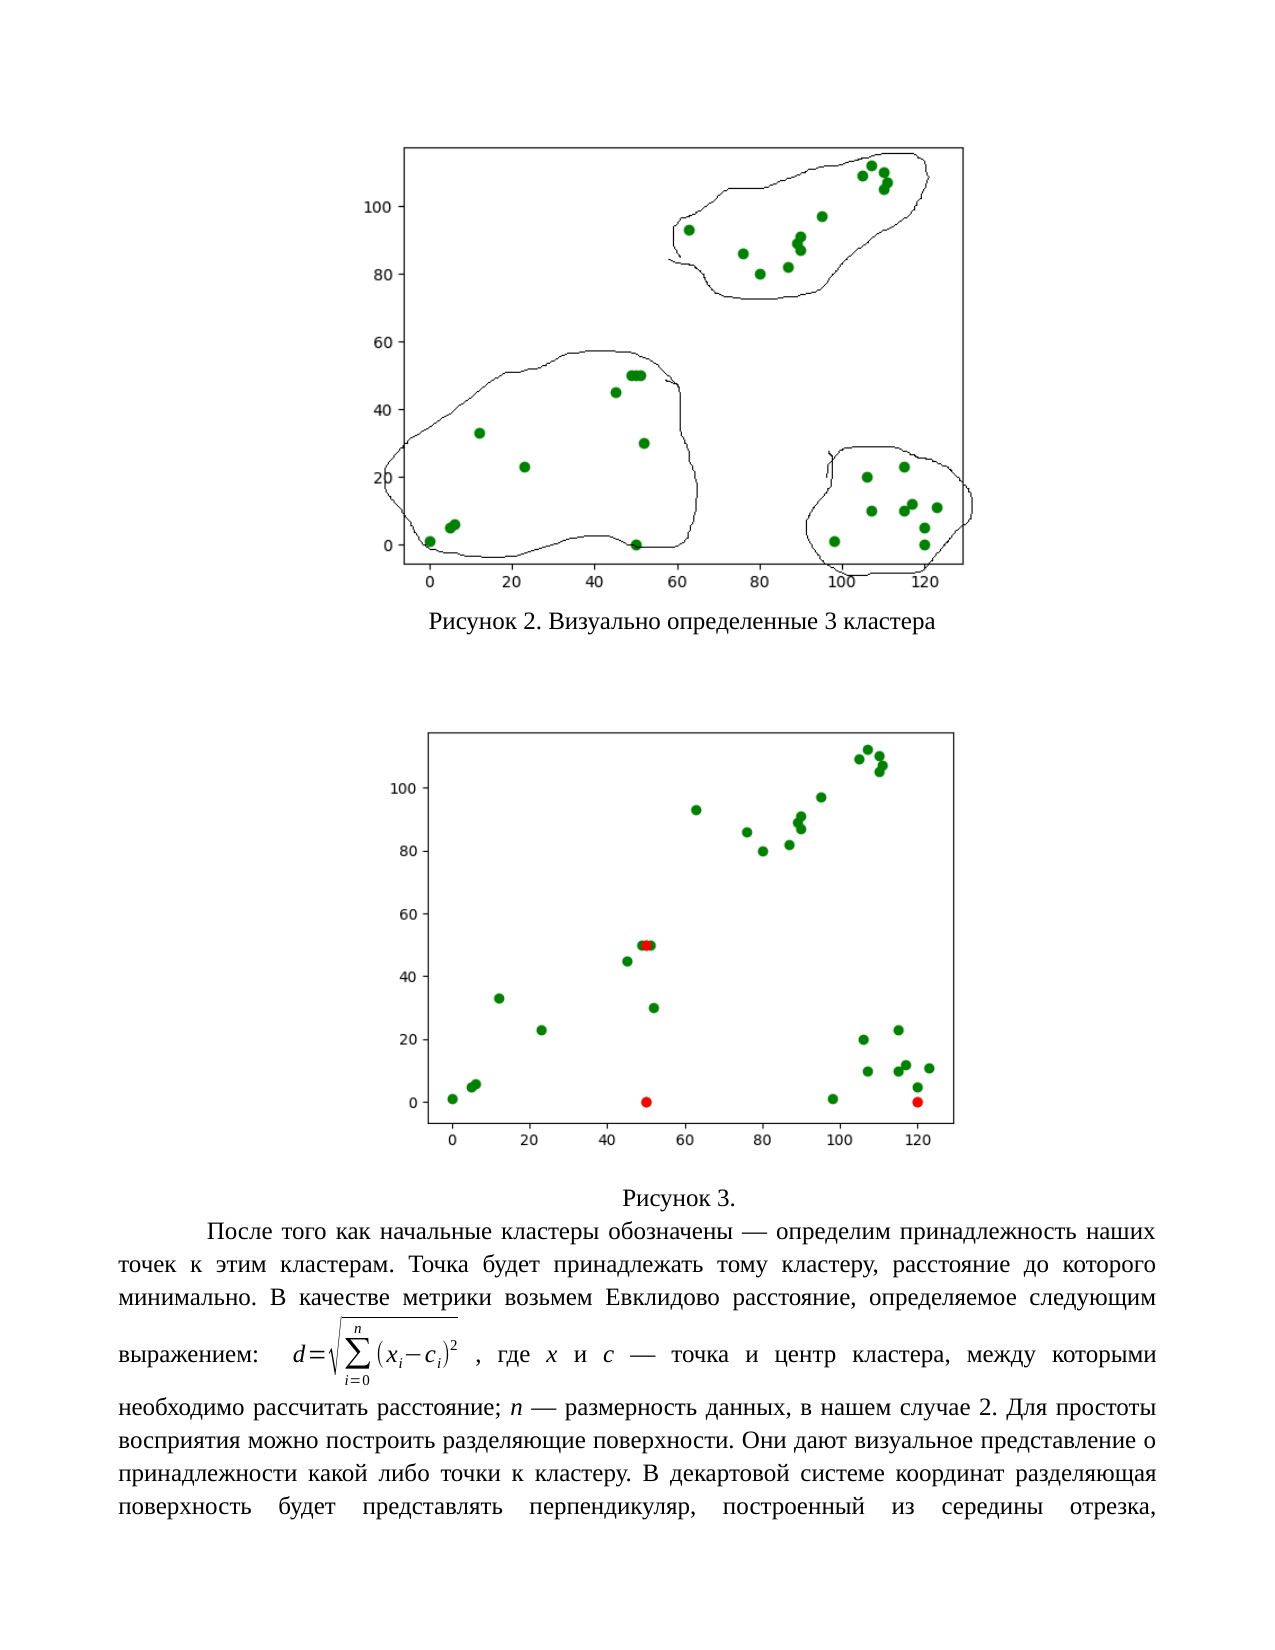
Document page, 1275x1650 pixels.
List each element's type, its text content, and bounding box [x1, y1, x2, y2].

text Рисунок 2. Визуально определенные 3 кластера [118, 606, 1157, 634]
text Рисунок 3. [118, 1183, 1157, 1212]
picture [353, 118, 1011, 602]
text После того как начальные кластеры обозначены — определим принадлежность наших точек к этим кластерам. Точка будет принадлежать тому кластеру, расстояние до которого минимально. В качестве метрики возьмем Евклидово расстояние, определяемое следующим выражением: , где x и c — точка и центр кластера, между которыми необходимо рассчитать расстояние; n — размерность данных, в нашем случае 2. Для простоты восприятия можно построить разделяющие поверхности. Они дают визуальное представление о принадлежности какой либо точки к кластеру. В декартовой системе координат разделяющая поверхность будет представлять перпендикуляр, построенный из середины отрезка, [118, 1216, 1157, 1520]
picture [343, 671, 1021, 1179]
